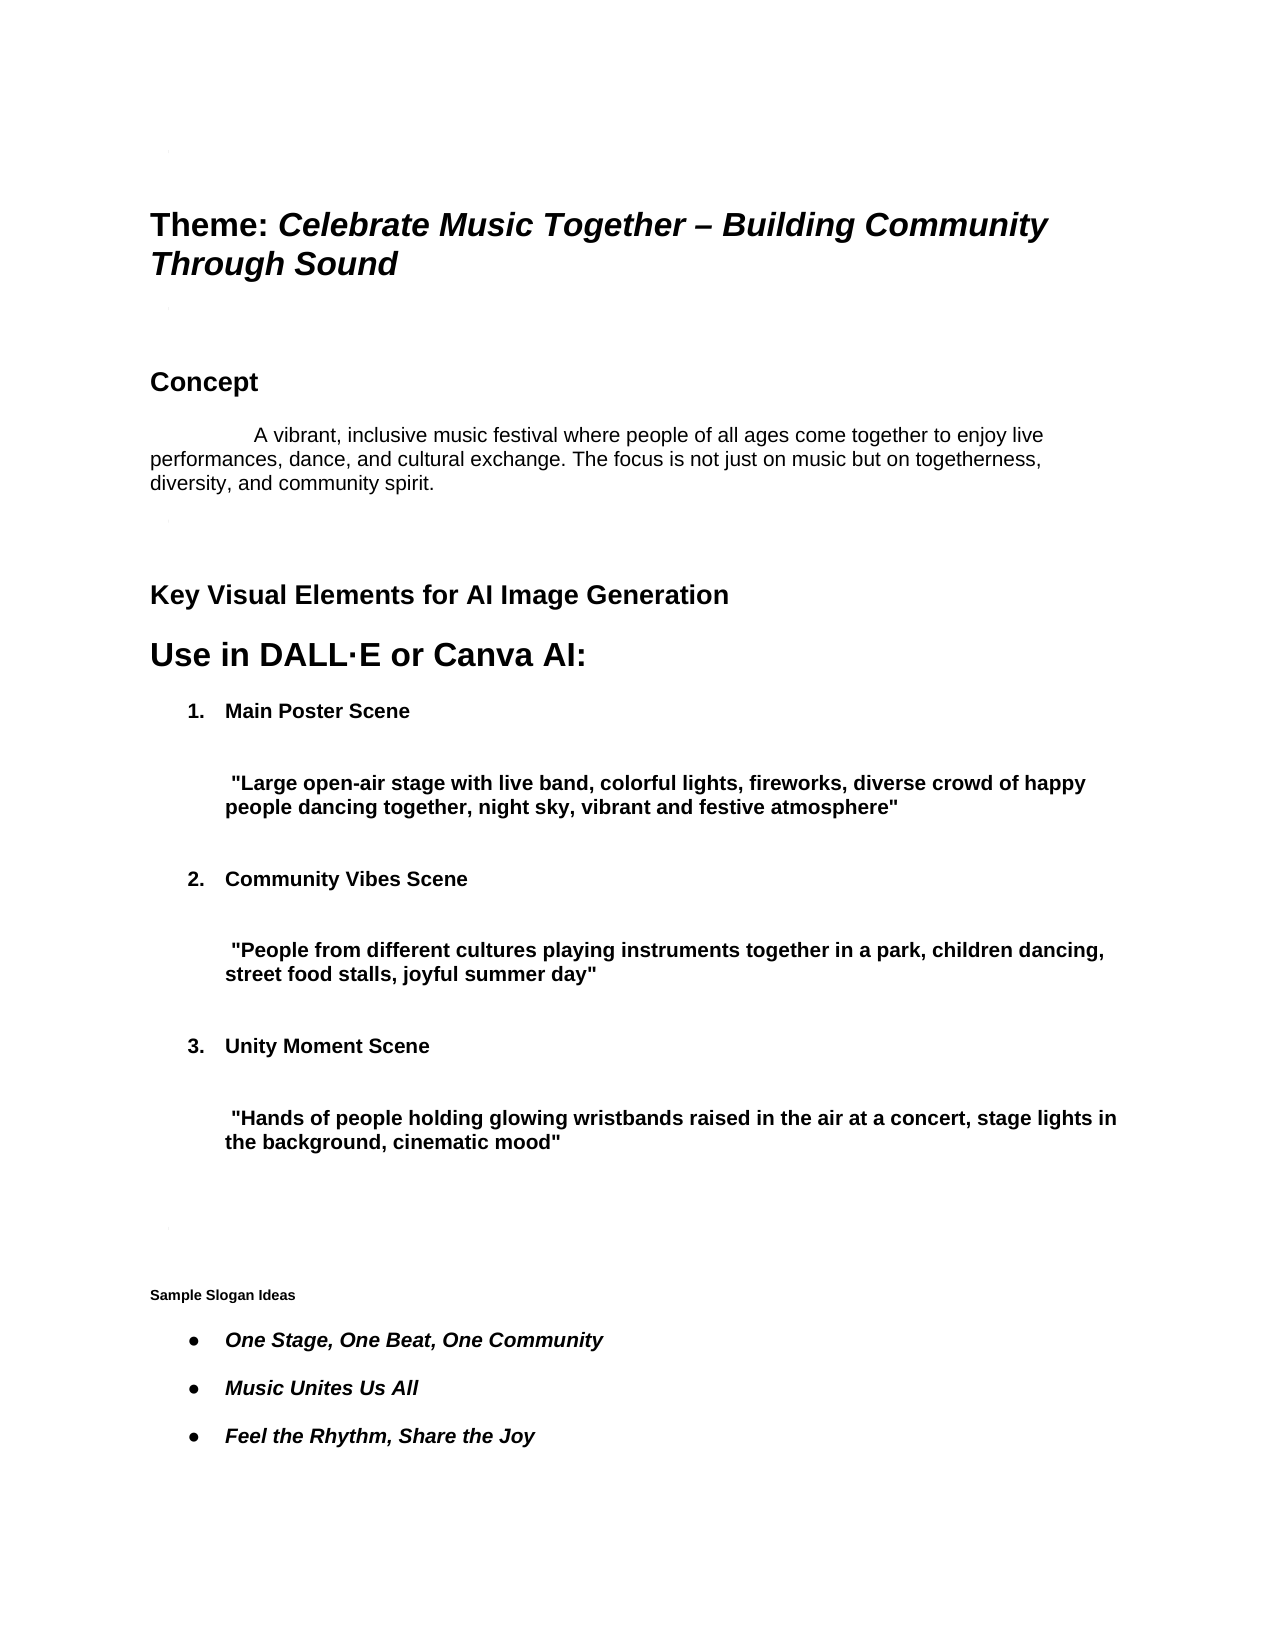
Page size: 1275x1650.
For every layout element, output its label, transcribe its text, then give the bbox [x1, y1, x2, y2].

subtitle Key Visual Elements for AI Image Generation [150, 579, 1125, 610]
text Theme: Celebrate Music Together – Building Community Through Sound [150, 205, 1125, 282]
list Main Poster Scene "Large open-air stage with live band, colorful lights, fireworks, diverse crowd of happy people dancing together, night sky, vibrant and festive atmosphere" [187, 699, 1125, 866]
text Use in DALL·E or Canva AI: [150, 635, 1125, 674]
list Unity Moment Scene "Hands of people holding glowing wristbands raised in the air at a concert, stage lights in the background, cinematic mood" [187, 1034, 1125, 1202]
text A vibrant, inclusive music festival where people of all ages come together to enjoy live performances, dance, and cultural exchange. The focus is not just on music but on togetherness, diversity, and community spirit. [150, 423, 1125, 494]
list One Stage, One Beat, One Community [187, 1328, 1125, 1376]
list Feel the Rhythm, Share the Joy [187, 1424, 1125, 1472]
subtitle Sample Slogan Ideas [150, 1286, 1125, 1303]
list Community Vibes Scene "People from different cultures playing instruments together in a park, children dancing, street food stalls, joyful summer day" [187, 866, 1125, 1034]
list Music Unites Us All [187, 1376, 1125, 1424]
subtitle Concept [150, 366, 1125, 398]
